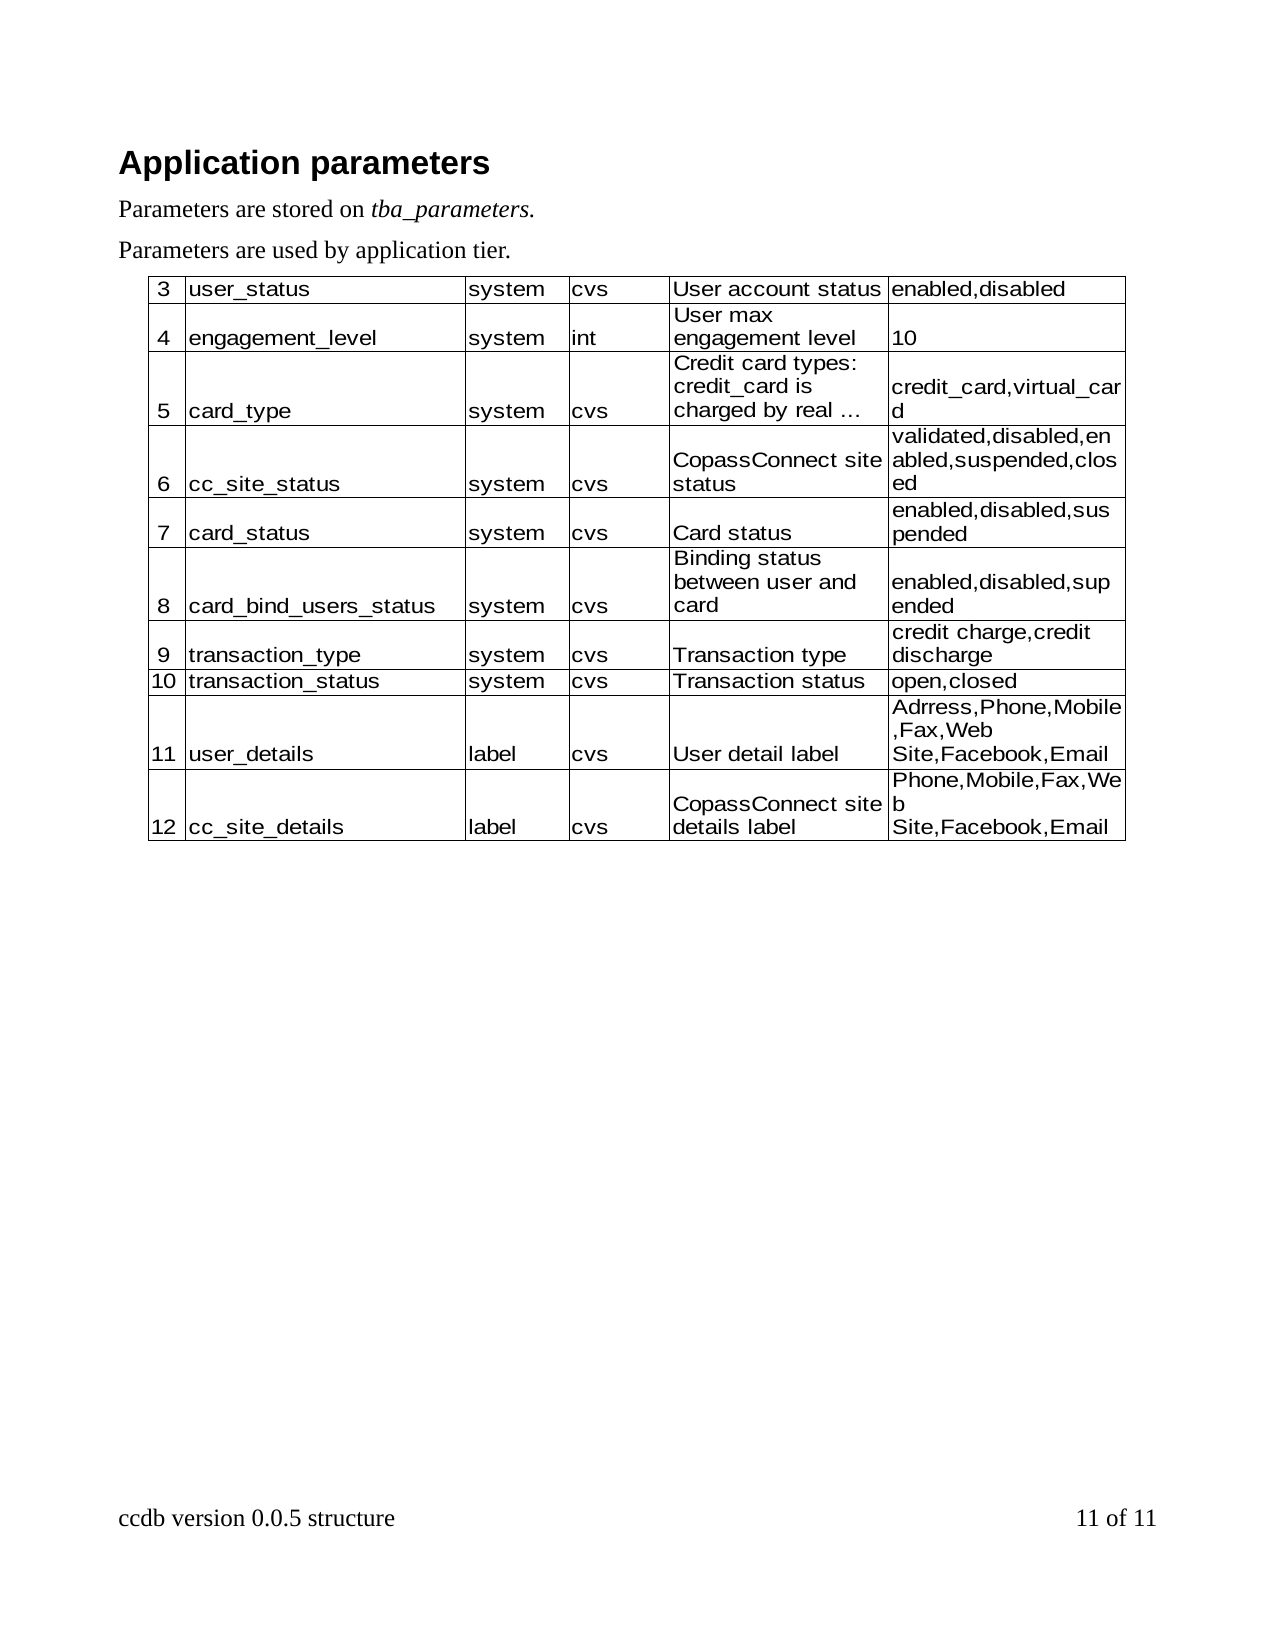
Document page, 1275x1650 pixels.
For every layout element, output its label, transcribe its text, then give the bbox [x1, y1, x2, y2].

text Parameters are stored on tba_parameters. [118, 194, 1157, 223]
text Parameters are used by application tier. [118, 236, 1157, 264]
subtitle Application parameters [118, 143, 1157, 182]
